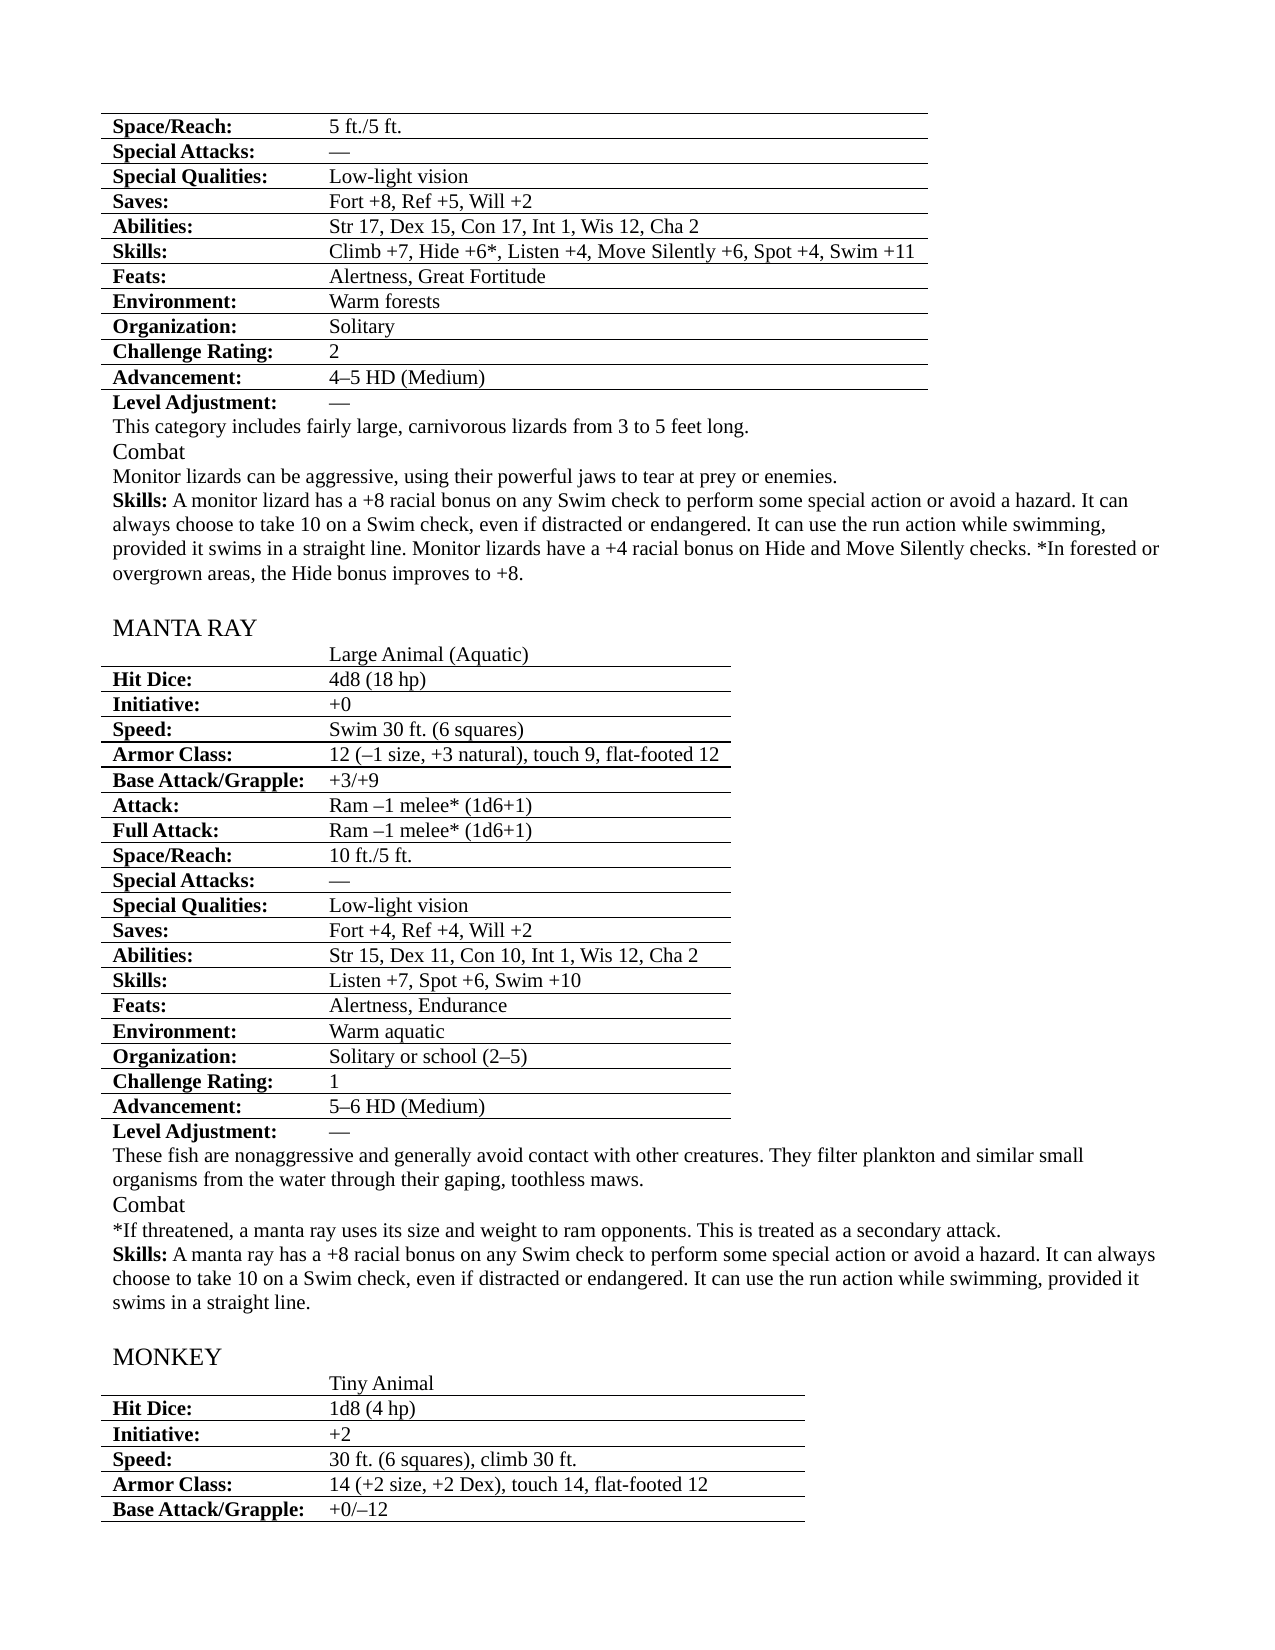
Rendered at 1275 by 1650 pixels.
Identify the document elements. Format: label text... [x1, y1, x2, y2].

table_cell Base Attack/Grapple: [101, 768, 318, 792]
text Skills: A monitor lizard has a +8 racial bonus on any Swim check to perform some special action or avoid a hazard. It can always choose to take 10 on a Swim check, even if distracted or endangered. It can use the run action while swimming, provided it swims in a straight line. Monitor lizards have a +4 racial bonus on Hide and Move Silently checks. *In forested or overgrown areas, the Hide bonus improves to +8. [112, 488, 1162, 584]
text Skills: A manta ray has a +8 racial bonus on any Swim check to perform some special action or avoid a hazard. It can always choose to take 10 on a Swim check, even if distracted or endangered. It can use the run action while swimming, provided it swims in a straight line. [112, 1242, 1162, 1314]
table_cell Special Qualities: [101, 164, 318, 188]
table_cell Skills: [101, 239, 318, 263]
table_cell 4d8 (18 hp) [318, 667, 731, 691]
table_cell Ram –1 melee* (1d6+1) [318, 818, 731, 842]
table_cell Listen +7, Spot +6, Swim +10 [318, 968, 731, 992]
table_cell Special Qualities: [101, 893, 318, 917]
table_cell Speed: [101, 717, 318, 741]
table_cell Feats: [101, 264, 318, 288]
table_cell Advancement: [101, 1094, 318, 1118]
table_cell Advancement: [101, 365, 318, 389]
table_cell Initiative: [101, 692, 318, 716]
table_cell Initiative: [101, 1421, 318, 1446]
table_cell Saves: [101, 189, 318, 213]
table_cell — [318, 390, 927, 414]
table_cell +0 [318, 692, 731, 716]
table_cell 14 (+2 size, +2 Dex), touch 14, flat-footed 12 [318, 1472, 805, 1496]
table_cell Full Attack: [101, 818, 318, 842]
table_cell Swim 30 ft. (6 squares) [318, 717, 731, 741]
table_header [101, 642, 318, 666]
text This category includes fairly large, carnivorous lizards from 3 to 5 feet long. [112, 414, 1162, 438]
table_cell Level Adjustment: [101, 1119, 318, 1143]
text These fish are nonaggressive and generally avoid contact with other creatures. They filter plankton and similar small organisms from the water through their gaping, toothless maws. [112, 1143, 1162, 1191]
table_header Tiny Animal [318, 1371, 805, 1395]
table_cell Solitary [318, 314, 927, 338]
table_cell Organization: [101, 1044, 318, 1068]
text MONKEY [112, 1342, 1162, 1371]
table_cell — [318, 139, 927, 163]
table_cell Environment: [101, 1019, 318, 1043]
table_cell Low-light vision [318, 164, 927, 188]
text MANTA RAY [112, 613, 1162, 642]
table_cell 4–5 HD (Medium) [318, 365, 927, 389]
table_cell Str 15, Dex 11, Con 10, Int 1, Wis 12, Cha 2 [318, 943, 731, 967]
table_cell Base Attack/Grapple: [101, 1497, 318, 1521]
table_cell 1 [318, 1069, 731, 1093]
table_cell — [318, 1119, 731, 1143]
table_cell Special Attacks: [101, 139, 318, 163]
table_cell Level Adjustment: [101, 390, 318, 414]
table_cell 5 ft./5 ft. [318, 114, 927, 138]
table_cell Challenge Rating: [101, 1069, 318, 1093]
table_cell 12 (–1 size, +3 natural), touch 9, flat-footed 12 [318, 743, 731, 766]
text Monitor lizards can be aggressive, using their powerful jaws to tear at prey or enemies. [112, 464, 1162, 488]
table_cell Alertness, Endurance [318, 994, 731, 1017]
table_cell Armor Class: [101, 1472, 318, 1496]
table_cell — [318, 868, 731, 892]
table_cell Attack: [101, 793, 318, 817]
table_cell Saves: [101, 918, 318, 942]
table_cell 30 ft. (6 squares), climb 30 ft. [318, 1447, 805, 1471]
table_header [101, 1371, 318, 1395]
table_cell Speed: [101, 1447, 318, 1471]
table_cell +0/–12 [318, 1497, 805, 1521]
table_cell Space/Reach: [101, 843, 318, 867]
table_cell Environment: [101, 289, 318, 313]
text *If threatened, a manta ray uses its size and weight to ram opponents. This is treated as a secondary attack. [112, 1217, 1162, 1242]
table_cell Solitary or school (2–5) [318, 1044, 731, 1068]
table_cell Space/Reach: [101, 114, 318, 138]
table_cell Challenge Rating: [101, 340, 318, 363]
table_cell Climb +7, Hide +6*, Listen +4, Move Silently +6, Spot +4, Swim +11 [318, 239, 927, 263]
table_cell 1d8 (4 hp) [318, 1396, 805, 1420]
table_cell Special Attacks: [101, 868, 318, 892]
text Combat [112, 1191, 1162, 1217]
table_cell Str 17, Dex 15, Con 17, Int 1, Wis 12, Cha 2 [318, 214, 927, 238]
table_cell Warm forests [318, 289, 927, 313]
table_cell Abilities: [101, 943, 318, 967]
table_cell 5–6 HD (Medium) [318, 1094, 731, 1118]
table_cell Fort +8, Ref +5, Will +2 [318, 189, 927, 213]
table_cell Warm aquatic [318, 1019, 731, 1043]
table_cell +2 [318, 1421, 805, 1446]
table_cell Ram –1 melee* (1d6+1) [318, 793, 731, 817]
table_cell Fort +4, Ref +4, Will +2 [318, 918, 731, 942]
table_cell Feats: [101, 994, 318, 1017]
table_cell Alertness, Great Fortitude [318, 264, 927, 288]
text Combat [112, 438, 1162, 464]
table_cell 2 [318, 340, 927, 363]
table_cell Organization: [101, 314, 318, 338]
table_cell +3/+9 [318, 768, 731, 792]
table_cell 10 ft./5 ft. [318, 843, 731, 867]
table_cell Hit Dice: [101, 1396, 318, 1420]
table_cell Abilities: [101, 214, 318, 238]
table_cell Skills: [101, 968, 318, 992]
table_header Large Animal (Aquatic) [318, 642, 731, 666]
table_cell Low-light vision [318, 893, 731, 917]
table_cell Hit Dice: [101, 667, 318, 691]
table_cell Armor Class: [101, 743, 318, 766]
